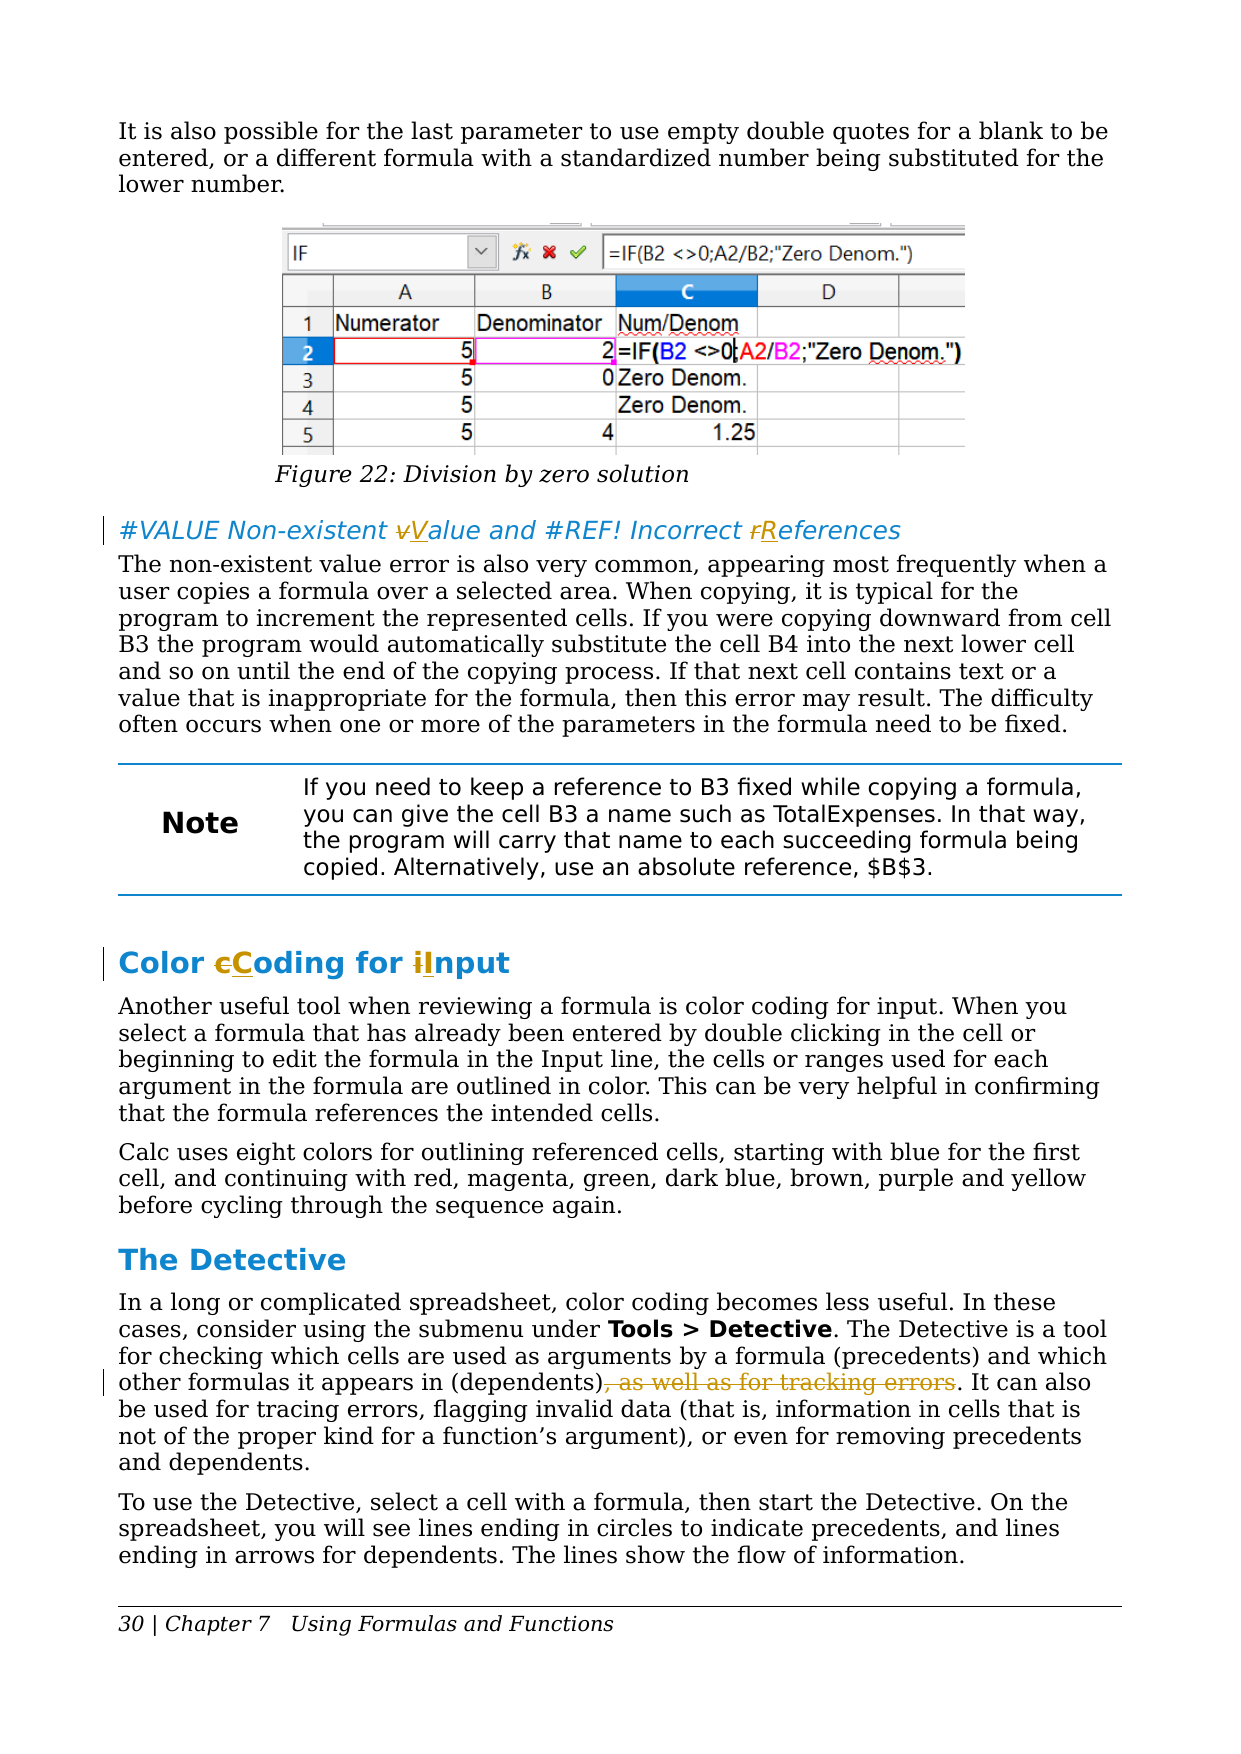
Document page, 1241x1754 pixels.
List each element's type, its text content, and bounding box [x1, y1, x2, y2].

subtitle #VALUE Non-existent Value and #REF! Incorrect References [118, 516, 1122, 545]
picture [282, 223, 965, 455]
text To use the Detective, select a cell with a formula, then start the Detective. On the spreadsheet, you will see lines ending in circles to indicate precedents, and lines ending in arrows for dependents. The lines show the flow of information. [118, 1489, 1122, 1569]
text The non-existent value error is also very common, appearing most frequently when a user copies a formula over a selected area. When copying, it is typical for the program to increment the represented cells. If you were copying downward from cell B3 the program would automatically substitute the cell B4 into the next lower cell and so on until the end of the copying process. If that next cell contains text or a value that is inappropriate for the formula, then this error may result. The difficulty often occurs when one or more of the parameters in the formula need to be fixed. [118, 552, 1122, 738]
text Figure 22: Division by zero solution [275, 461, 965, 487]
text Another useful tool when reviewing a formula is color coding for input. When you select a formula that has already been entered by double clicking in the cell or beginning to edit the formula in the Input line, the cells or ranges used for each argument in the formula are outlined in color. This can be very helpful in confirming that the formula references the intended cells. [118, 993, 1122, 1126]
subtitle Color Coding for Input [118, 947, 1122, 981]
text In a long or complicated spreadsheet, color coding becomes less useful. In these cases, consider using the submenu under Tools > Detective. The Detective is a tool for checking which cells are used as arguments by a formula (precedents) and which other formulas it appears in (dependents). It can also be used for tracing errors, flagging invalid data (that is, information in cells that is not of the proper kind for a function’s argument), or even for removing precedents and dependents. [118, 1289, 1122, 1476]
table_header Note [118, 765, 281, 894]
subtitle The Detective [118, 1243, 1122, 1277]
text It is also possible for the last parameter to use empty double quotes for a blank to be entered, or a different formula with a standardized number being substituted for the lower number. [118, 118, 1122, 198]
text Calc uses eight colors for outlining referenced cells, starting with blue for the first cell, and continuing with red, magenta, green, dark blue, brown, purple and yellow before cycling through the sequence again. [118, 1139, 1122, 1219]
table_header If you need to keep a reference to B3 fixed while copying a formula, you can give the cell B3 a name such as TotalExpenses. In that way, the program will carry that name to each succeeding formula being copied. Alternatively, use an absolute reference, $B$3. [281, 765, 1122, 894]
